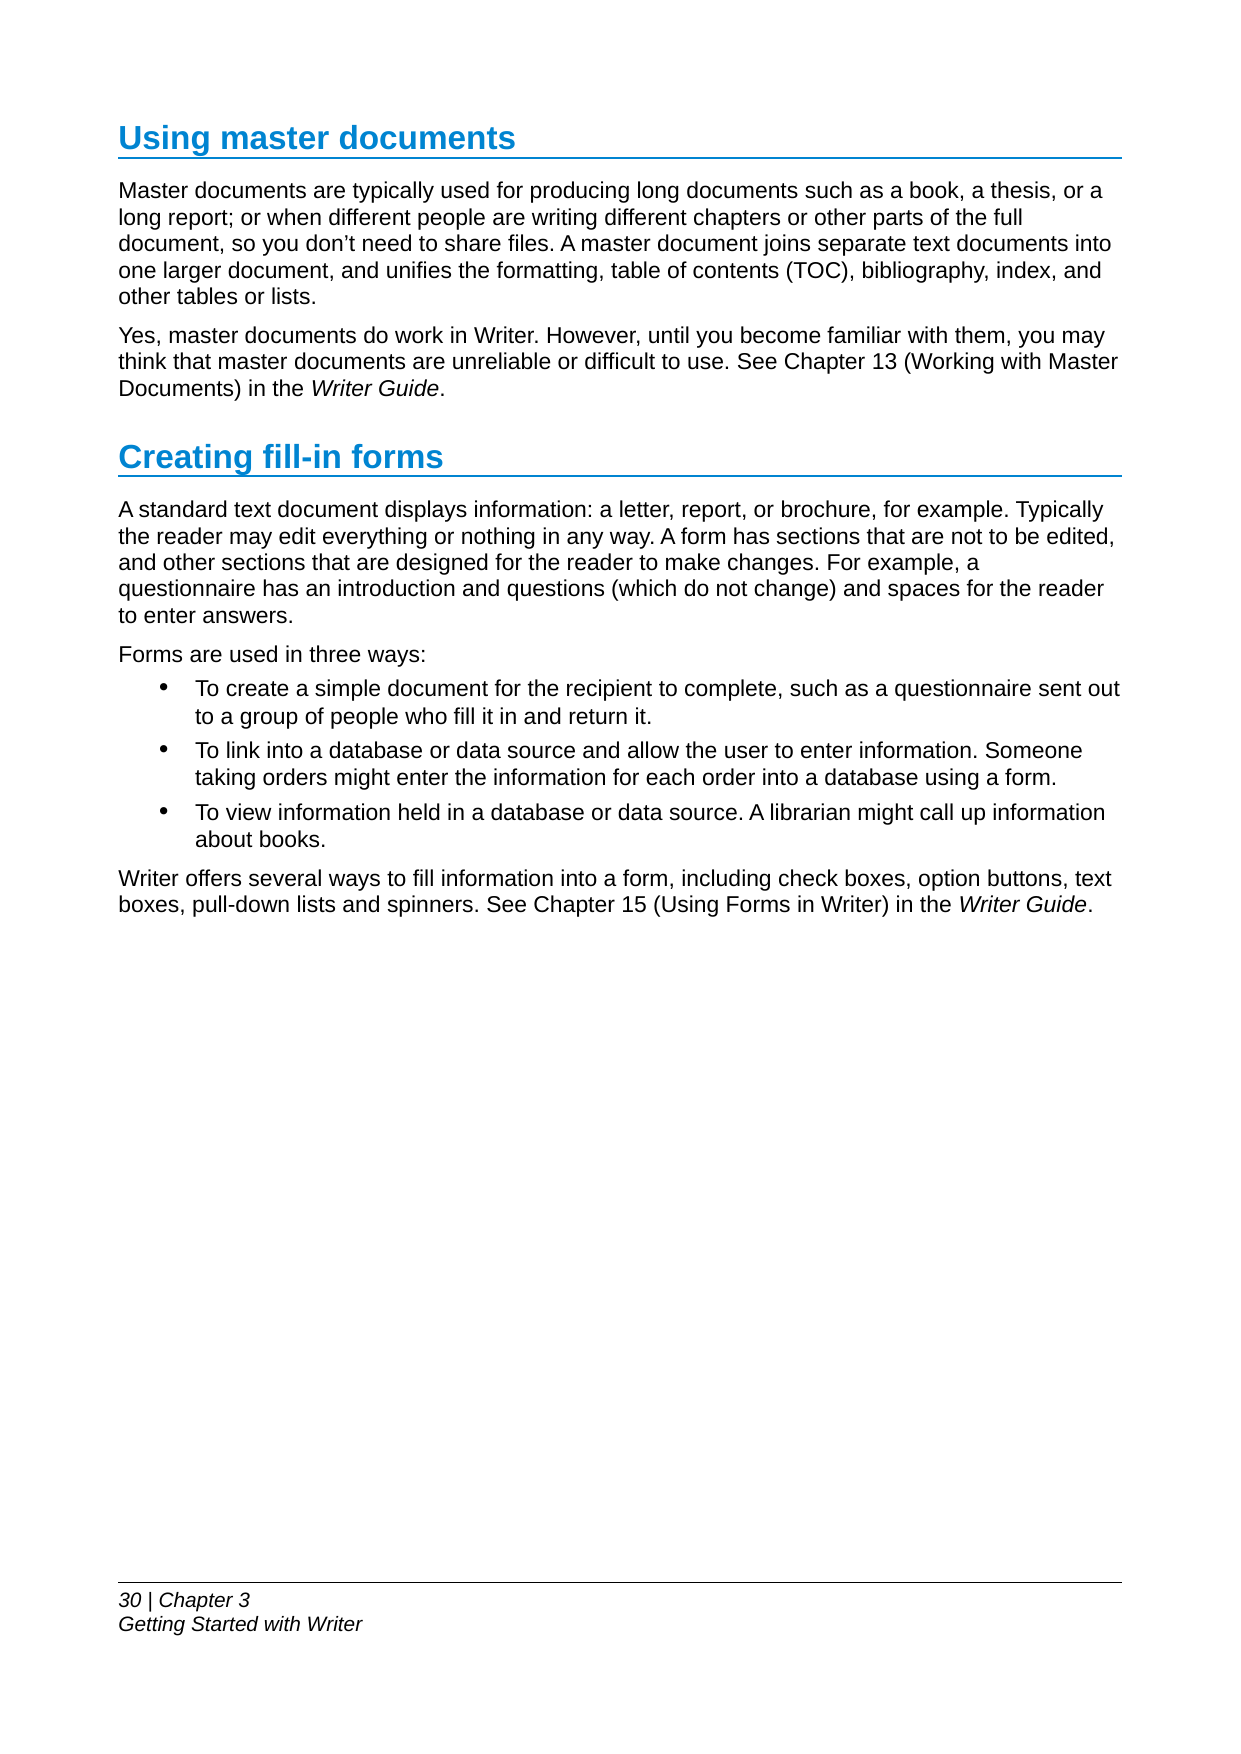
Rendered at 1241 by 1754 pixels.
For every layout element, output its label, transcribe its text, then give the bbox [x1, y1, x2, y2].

list To create a simple document for the recipient to complete, such as a questionnaire sent out to a group of people who fill it in and return it. [156, 673, 1122, 729]
list To link into a database or data source and allow the user to enter information. Someone taking orders might enter the information for each order into a database using a form. [156, 735, 1122, 791]
list Forms are used in three ways: [118, 641, 1122, 667]
text Master documents are typically used for producing long documents such as a book, a thesis, or a long report; or when different people are writing different chapters or other parts of the full document, so you don’t need to share files. A master document joins separate text documents into one larger document, and unifies the formatting, table of contents (TOC), bibliography, index, and other tables or lists. [118, 177, 1122, 309]
subtitle Creating fill-in forms [118, 437, 1122, 475]
text Writer offers several ways to fill information into a form, including check boxes, option buttons, text boxes, pull-down lists and spinners. See Chapter 15 (Using Forms in Writer) in the Writer Guide. [118, 865, 1122, 918]
text Yes, master documents do work in Writer. However, until you become familiar with them, you may think that master documents are unreliable or difficult to use. See Chapter 13 (Working with Master Documents) in the Writer Guide. [118, 322, 1122, 401]
list To view information held in a database or data source. A librarian might call up information about books. [156, 797, 1122, 852]
subtitle Using master documents [118, 118, 1122, 157]
text A standard text document displays information: a letter, report, or brochure, for example. Typically the reader may edit everything or nothing in any way. A form has sections that are not to be edited, and other sections that are designed for the reader to make changes. For example, a questionnaire has an introduction and questions (which do not change) and spaces for the reader to enter answers. [118, 496, 1122, 628]
